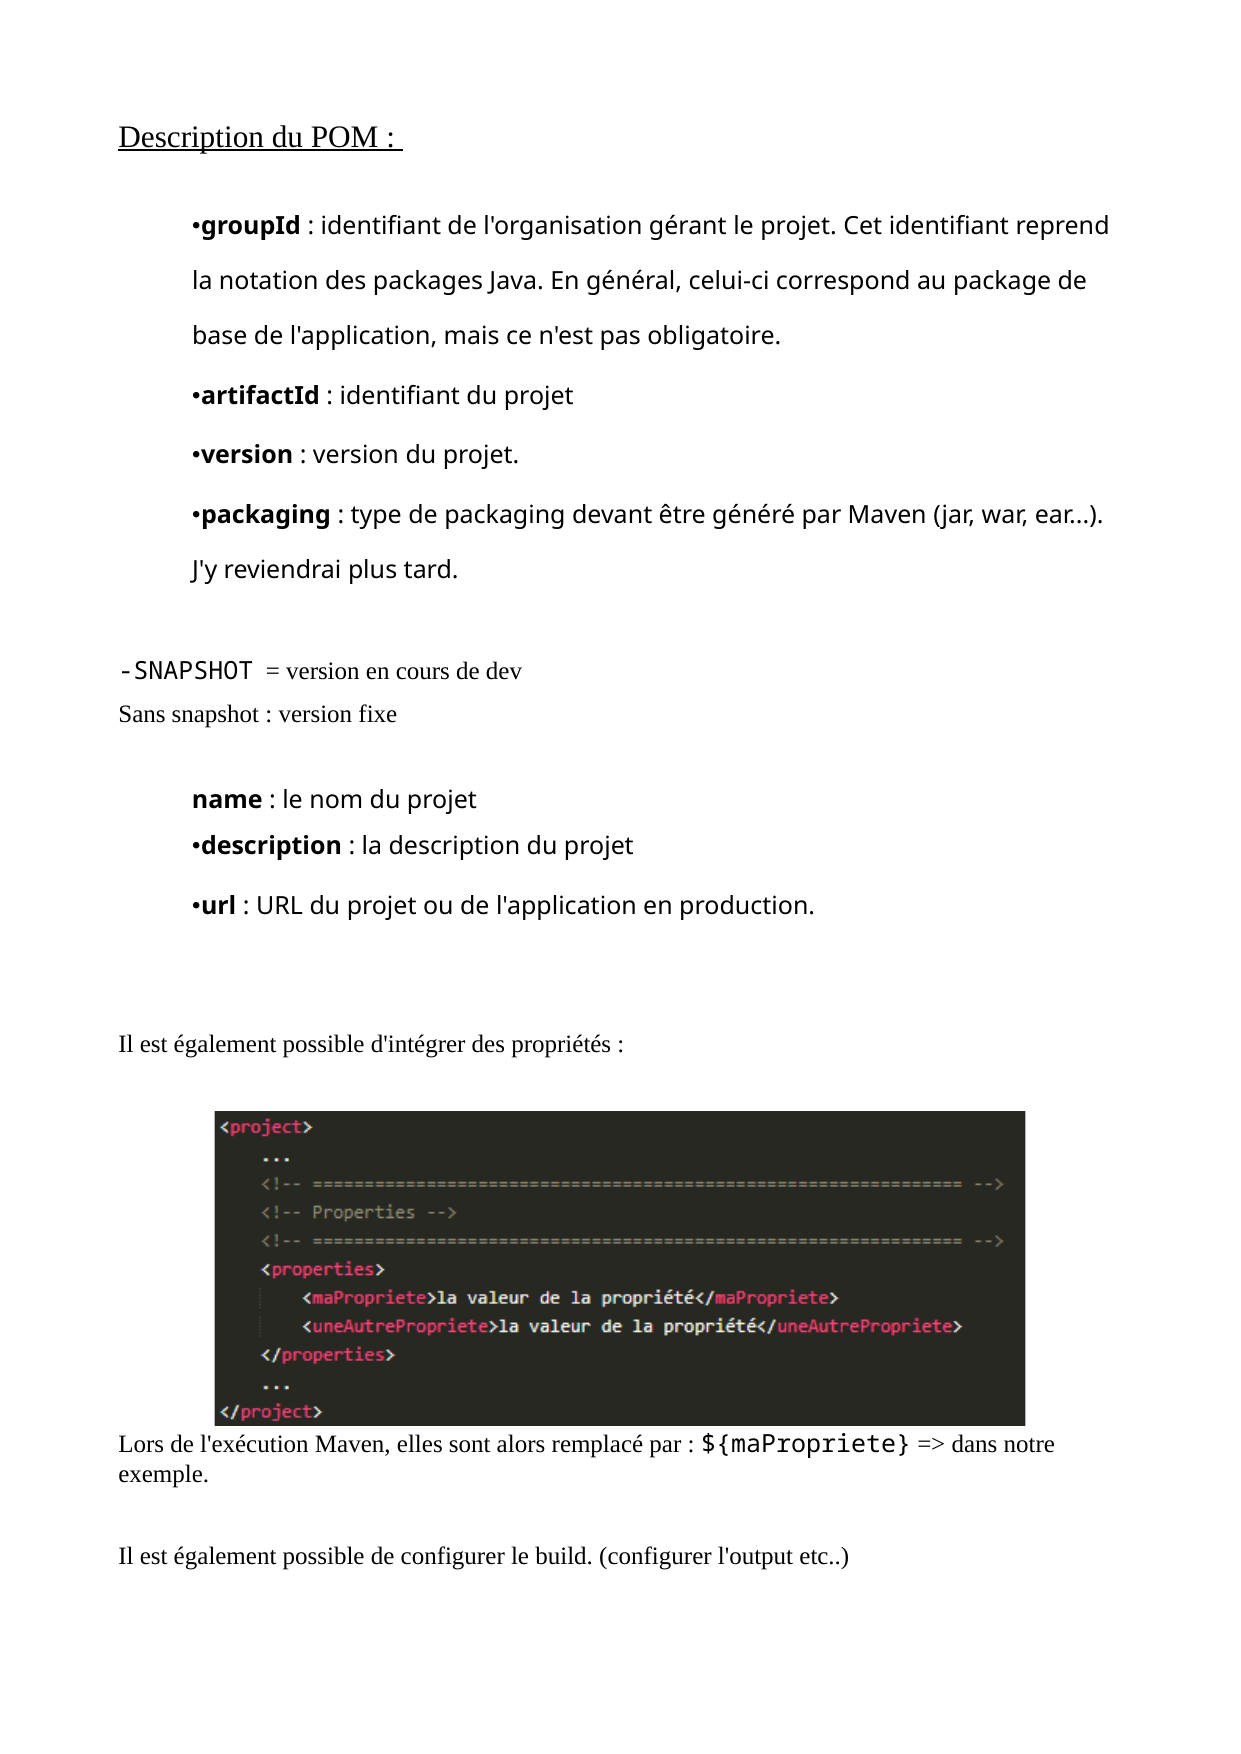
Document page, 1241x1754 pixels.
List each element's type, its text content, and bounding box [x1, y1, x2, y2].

text Description du POM : [118, 118, 1122, 154]
list groupId : identifiant de l'organisation gérant le projet. Cet identifiant reprend la notation des packages Java. En général, celui-ci correspond au package de base de l'application, mais ce n'est pas obligatoire. [118, 207, 1122, 352]
text -SNAPSHOT = version en cours de dev [118, 653, 1122, 687]
text Il est également possible de configurer le build. (configurer l'output etc..) [118, 1541, 1122, 1570]
list packaging : type de packaging devant être généré par Maven (jar, war, ear...). J'y reviendrai plus tard. [118, 497, 1122, 586]
text Sans snapshot : version fixe [118, 699, 1122, 728]
text Il est également possible d'intégrer des propriétés : [118, 1029, 1122, 1058]
list artifactId : identifiant du projet [118, 377, 1122, 411]
list url : URL du projet ou de l'application en production. [118, 888, 1122, 922]
list version : version du projet. [118, 437, 1122, 471]
list description : la description du projet [118, 828, 1122, 862]
text Lors de l'exécution Maven, elles sont alors remplacé par : ${maPropriete} => dans notre exemple. [118, 1111, 1122, 1488]
text name : le nom du projet [118, 781, 1122, 815]
